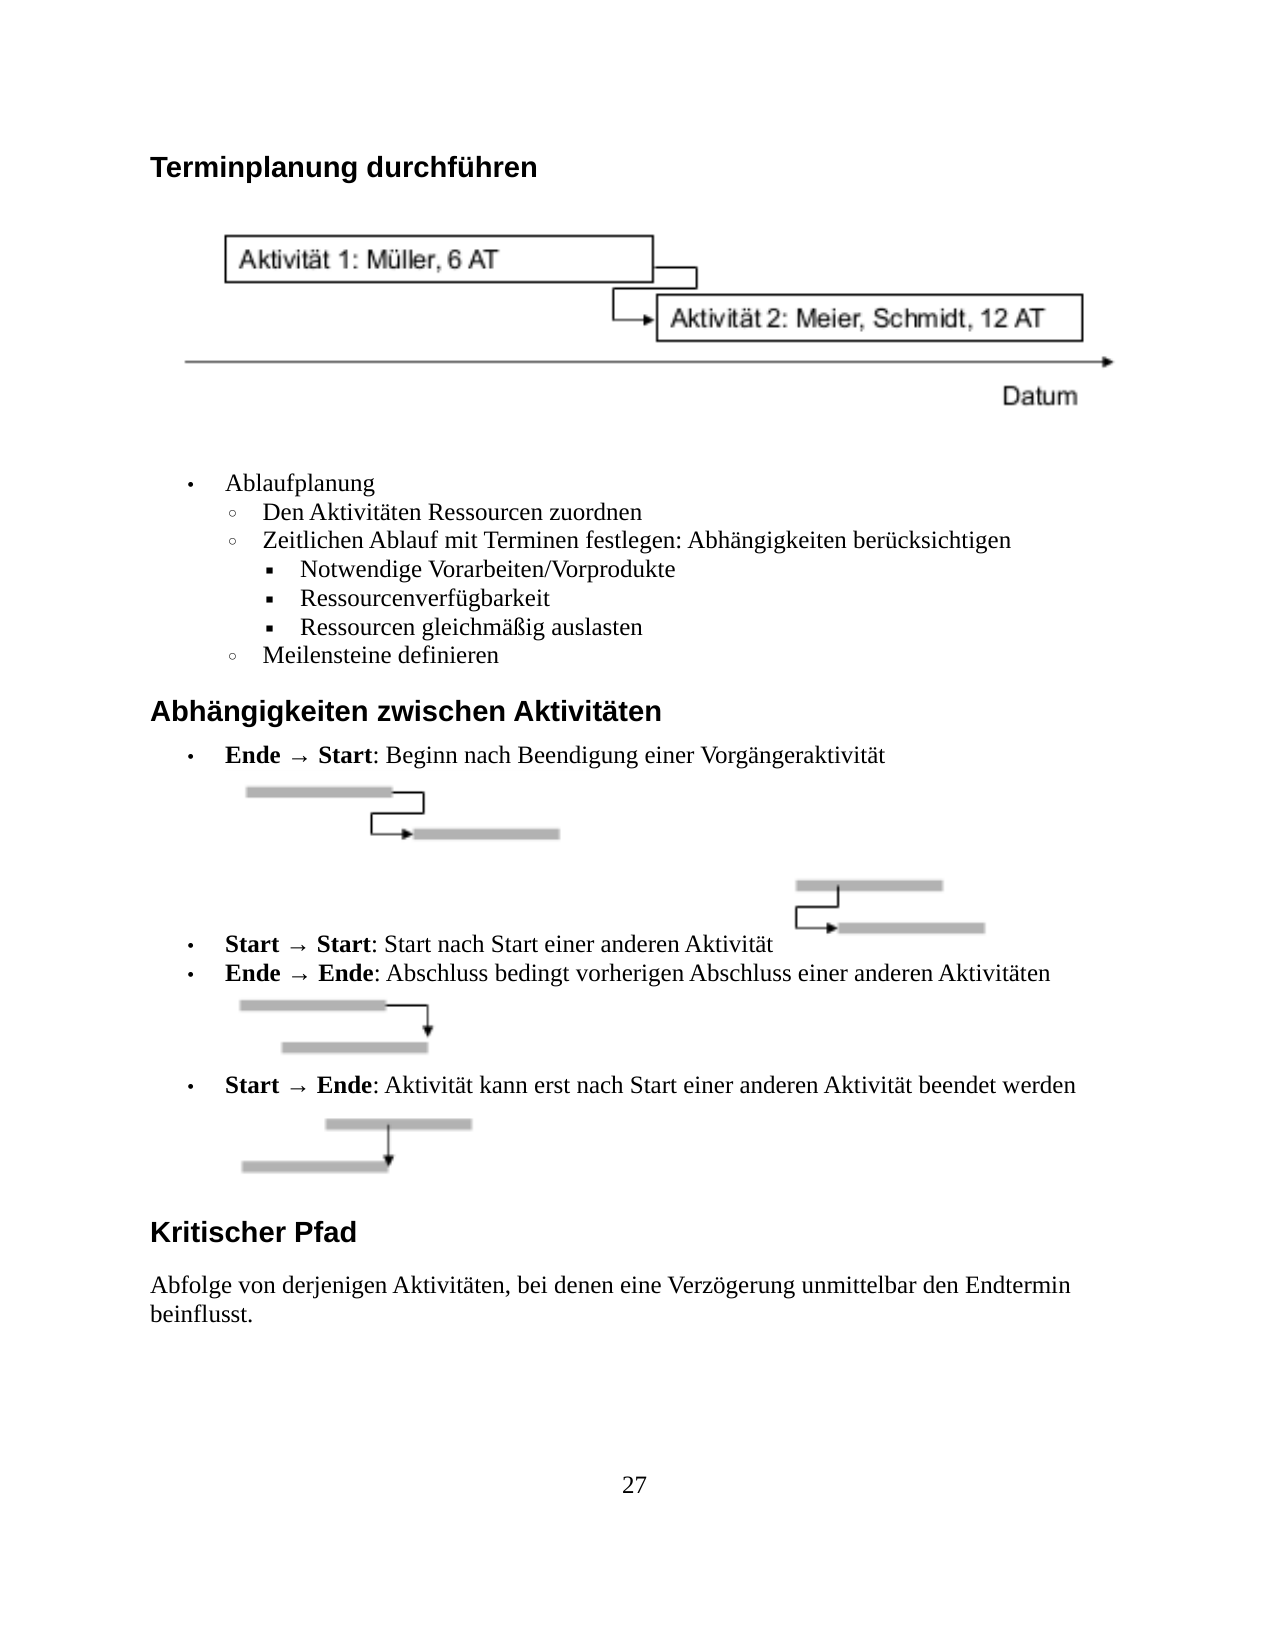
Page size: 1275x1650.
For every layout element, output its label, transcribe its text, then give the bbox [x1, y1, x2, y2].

list Zeitlichen Ablauf mit Terminen festlegen: Abhängigkeiten berücksichtigen [225, 526, 1125, 554]
list Ressourcenverfügbarkeit [262, 583, 1125, 612]
subtitle Kritischer Pfad [150, 1215, 1125, 1249]
subtitle Terminplanung durchführen [150, 150, 1125, 183]
list Ende → Start: Beginn nach Beendigung einer Vorgängeraktivität [187, 740, 1125, 863]
picture [150, 205, 1159, 460]
picture [225, 1098, 490, 1191]
text Abfolge von derjenigen Aktivitäten, bei denen eine Verzögerung unmittelbar den Endtermin beinflusst. [150, 1270, 1125, 1328]
list Meilensteine definieren [225, 641, 1125, 669]
list Ende → Ende: Abschluss bedingt vorherigen Abschluss einer anderen Aktivitäten [187, 958, 1125, 1070]
subtitle Abhängigkeiten zwischen Aktivitäten [150, 694, 1125, 728]
list Start → Ende: Aktivität kann erst nach Start einer anderen Aktivität beendet werden [187, 1070, 1125, 1190]
list Den Aktivitäten Ressourcen zuordnen [225, 497, 1125, 526]
list Ressourcen gleichmäßig auslasten [262, 612, 1125, 641]
picture [779, 862, 1003, 953]
list Notwendige Vorarbeiten/Vorprodukte [262, 554, 1125, 583]
list Start → Start: Start nach Start einer anderen Aktivität [187, 863, 1125, 958]
list Ablaufplanung [187, 468, 1125, 497]
picture [225, 986, 448, 1070]
picture [225, 769, 590, 863]
